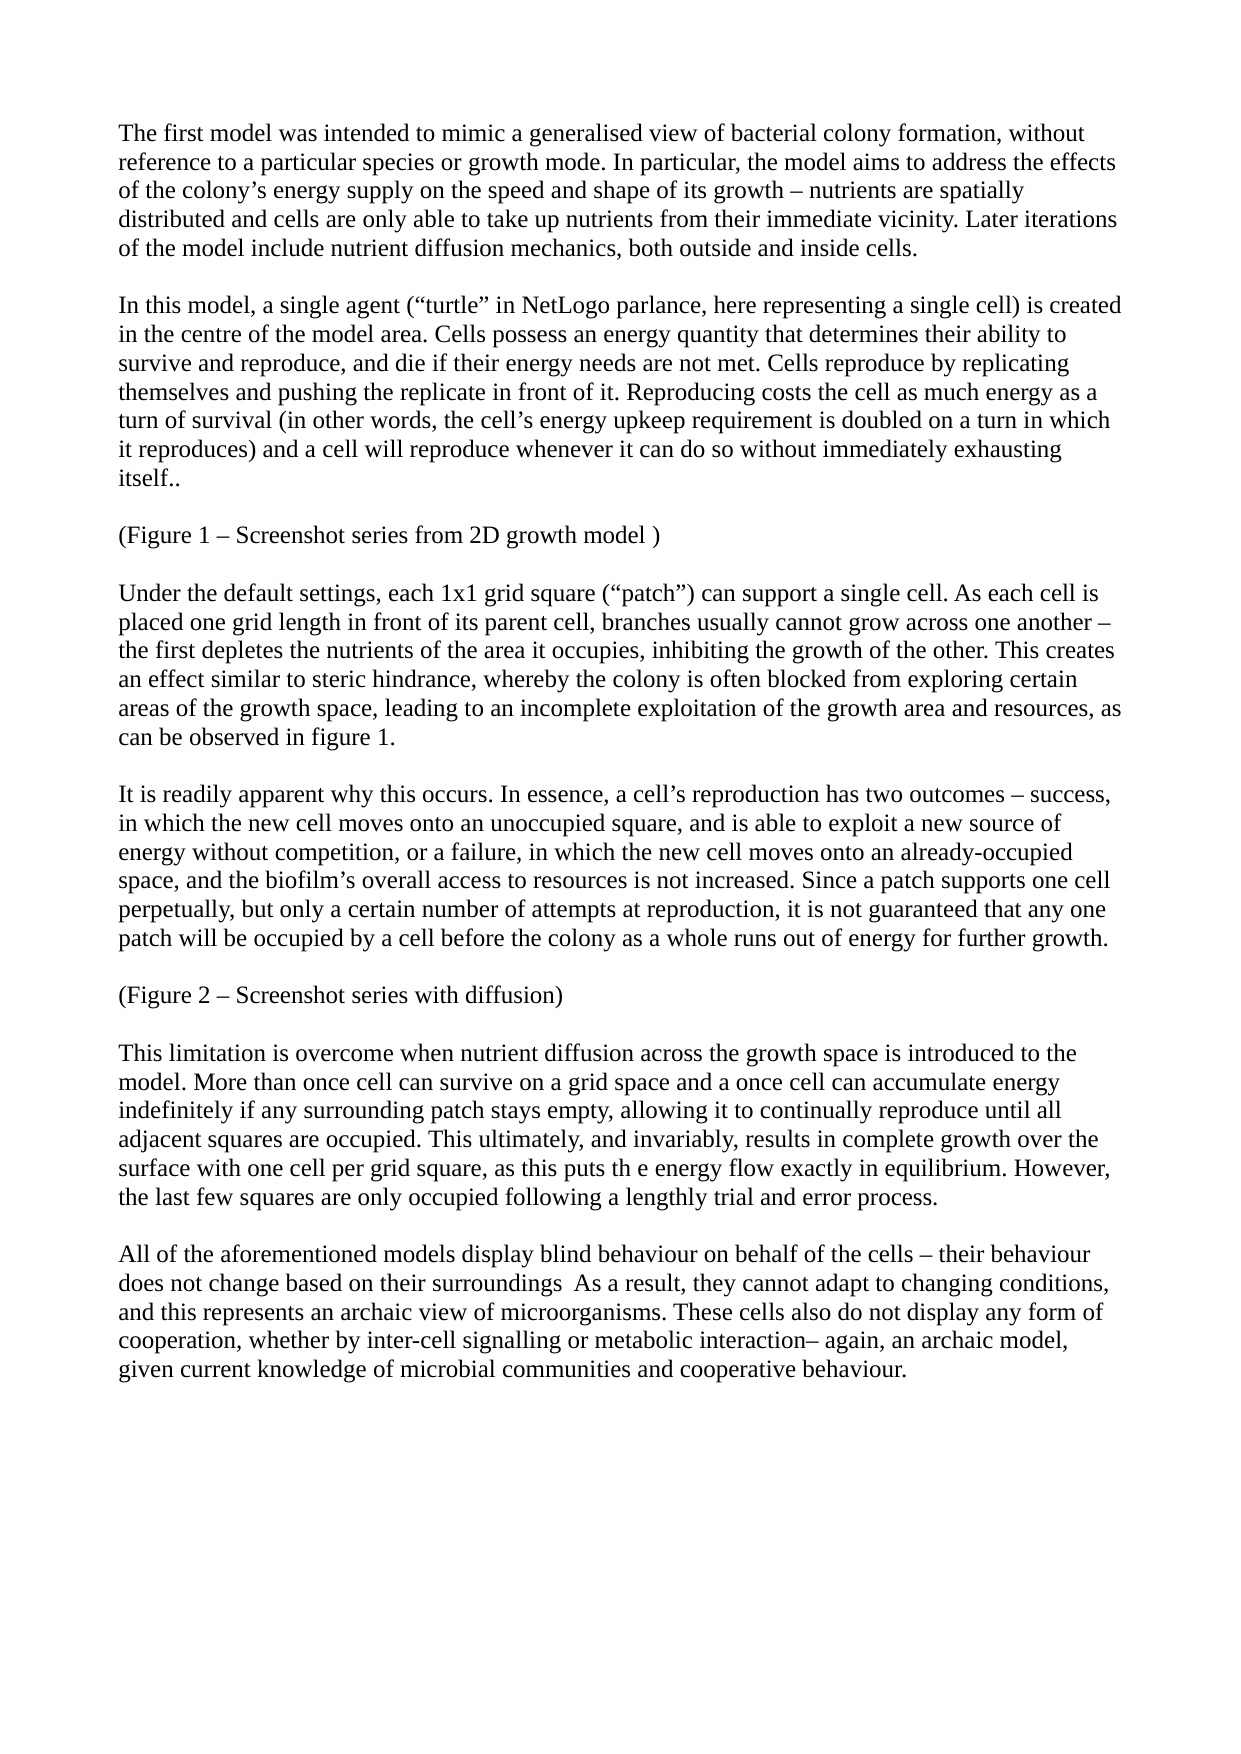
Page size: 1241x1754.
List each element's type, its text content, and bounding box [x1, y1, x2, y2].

text (Figure 1 – Screenshot series from 2D growth model ) [118, 521, 1122, 549]
text Under the default settings, each 1x1 grid square (“patch”) can support a single cell. As each cell is placed one grid length in front of its parent cell, branches usually cannot grow across one another – the first depletes the nutrients of the area it occupies, inhibiting the growth of the other. This creates an effect similar to steric hindrance, whereby the colony is often blocked from exploring certain areas of the growth space, leading to an incomplete exploitation of the growth area and resources, as can be observed in figure 1. [118, 578, 1122, 751]
text The first model was intended to mimic a generalised view of bacterial colony formation, without reference to a particular species or growth mode. In particular, the model aims to address the effects of the colony’s energy supply on the speed and shape of its growth – nutrients are spatially distributed and cells are only able to take up nutrients from their immediate vicinity. Later iterations of the model include nutrient diffusion mechanics, both outside and inside cells. [118, 118, 1122, 262]
text It is readily apparent why this occurs. In essence, a cell’s reproduction has two outcomes – success, in which the new cell moves onto an unoccupied square, and is able to exploit a new source of energy without competition, or a failure, in which the new cell moves onto an already-occupied space, and the biofilm’s overall access to resources is not increased. Since a patch supports one cell perpetually, but only a certain number of attempts at reproduction, it is not guaranteed that any one patch will be occupied by a cell before the colony as a whole runs out of energy for further growth. [118, 779, 1122, 952]
text (Figure 2 – Screenshot series with diffusion) [118, 981, 1122, 1009]
text This limitation is overcome when nutrient diffusion across the growth space is introduced to the model. More than once cell can survive on a grid space and a once cell can accumulate energy indefinitely if any surrounding patch stays empty, allowing it to continually reproduce until all adjacent squares are occupied. This ultimately, and invariably, results in complete growth over the surface with one cell per grid square, as this puts th e energy flow exactly in equilibrium. However, the last few squares are only occupied following a lengthly trial and error process. [118, 1038, 1122, 1211]
text All of the aforementioned models display blind behaviour on behalf of the cells – their behaviour does not change based on their surroundings As a result, they cannot adapt to changing conditions, and this represents an archaic view of microorganisms. These cells also do not display any form of cooperation, whether by inter-cell signalling or metabolic interaction– again, an archaic model, given current knowledge of microbial communities and cooperative behaviour. [118, 1239, 1122, 1383]
text In this model, a single agent (“turtle” in NetLogo parlance, here representing a single cell) is created in the centre of the model area. Cells possess an energy quantity that determines their ability to survive and reproduce, and die if their energy needs are not met. Cells reproduce by replicating themselves and pushing the replicate in front of it. Reproducing costs the cell as much energy as a turn of survival (in other words, the cell’s energy upkeep requirement is doubled on a turn in which it reproduces) and a cell will reproduce whenever it can do so without immediately exhausting itself.. [118, 291, 1122, 492]
